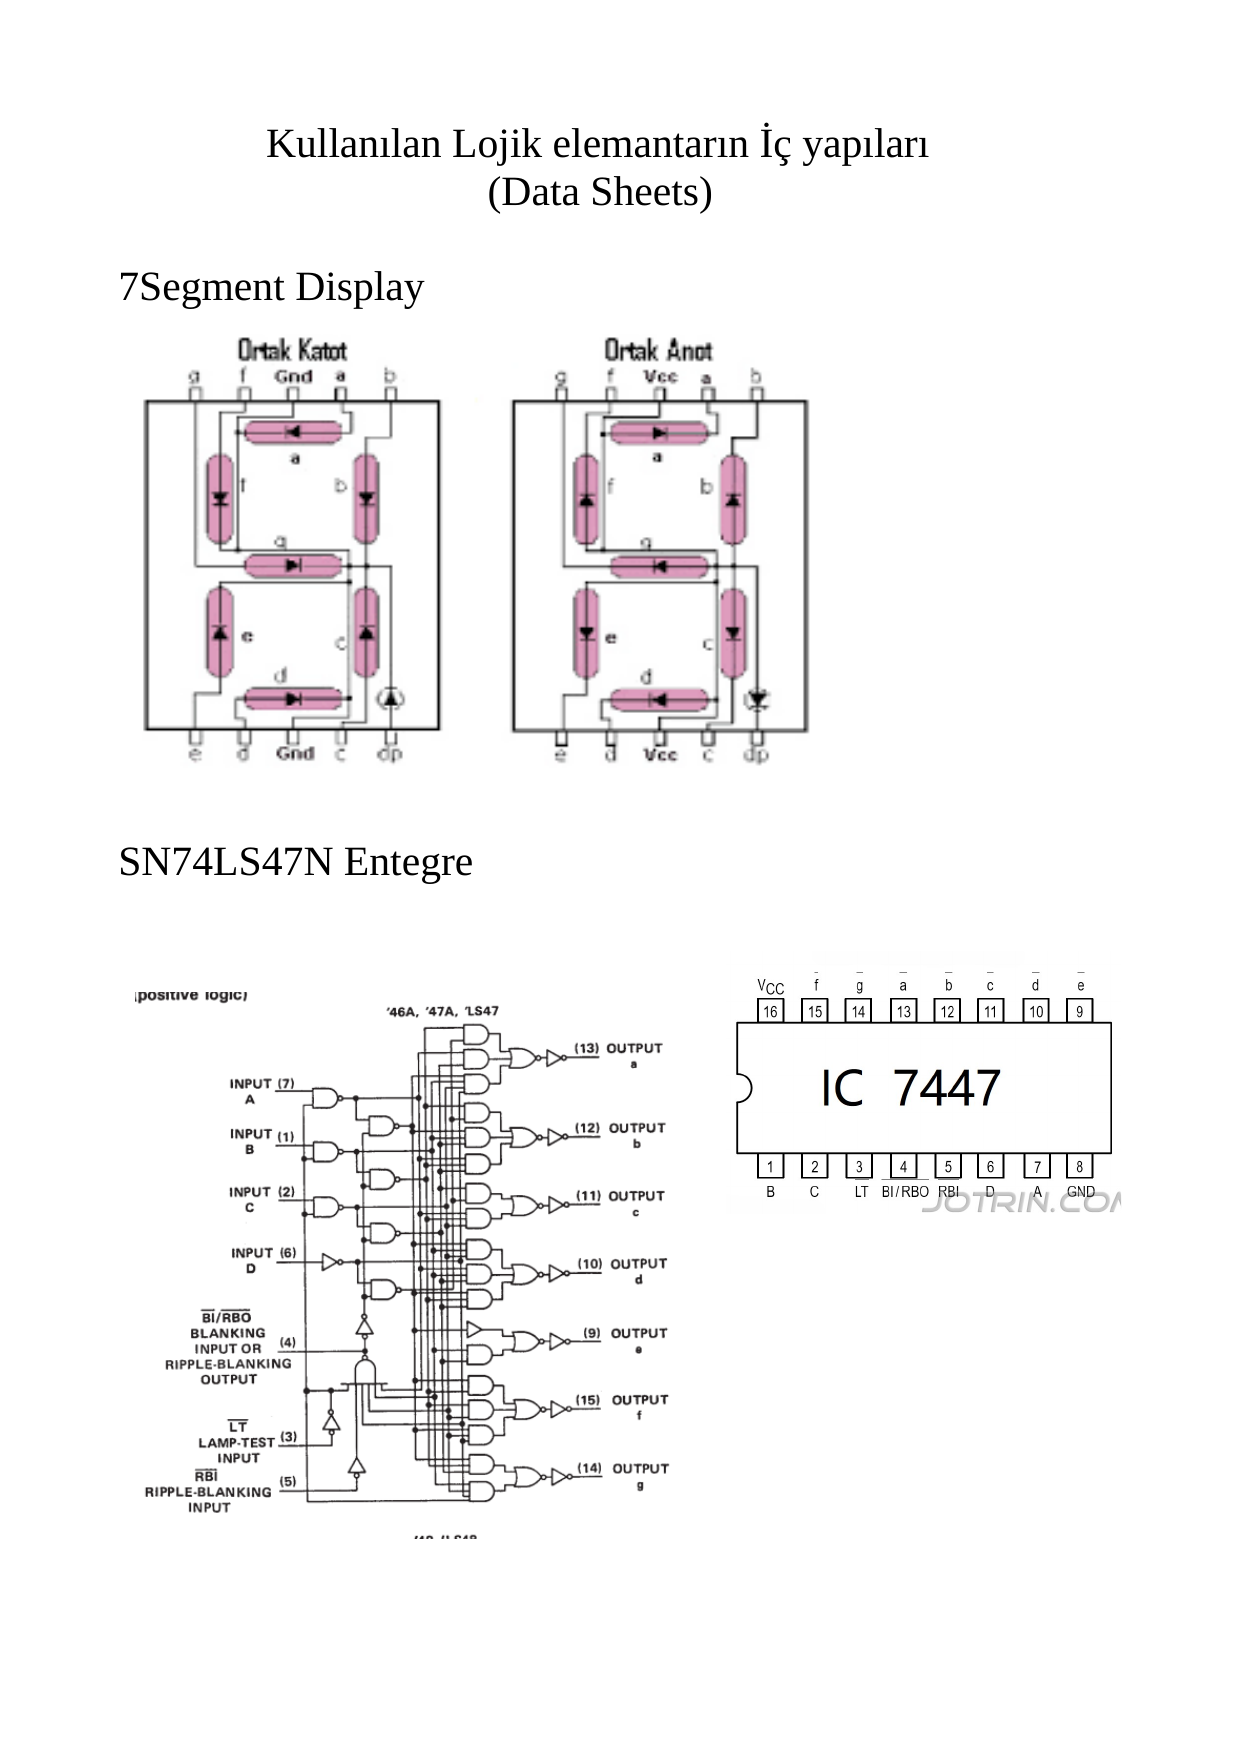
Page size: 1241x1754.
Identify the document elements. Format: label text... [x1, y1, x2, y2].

text 7Segment Display [118, 262, 1122, 310]
picture [726, 951, 1122, 1214]
picture [135, 992, 683, 1539]
text Kullanılan Lojik elemantarın İç yapıları (Data Sheets) [118, 118, 1122, 214]
text SN74LS47N Entegre [118, 837, 1122, 885]
picture [142, 334, 812, 768]
